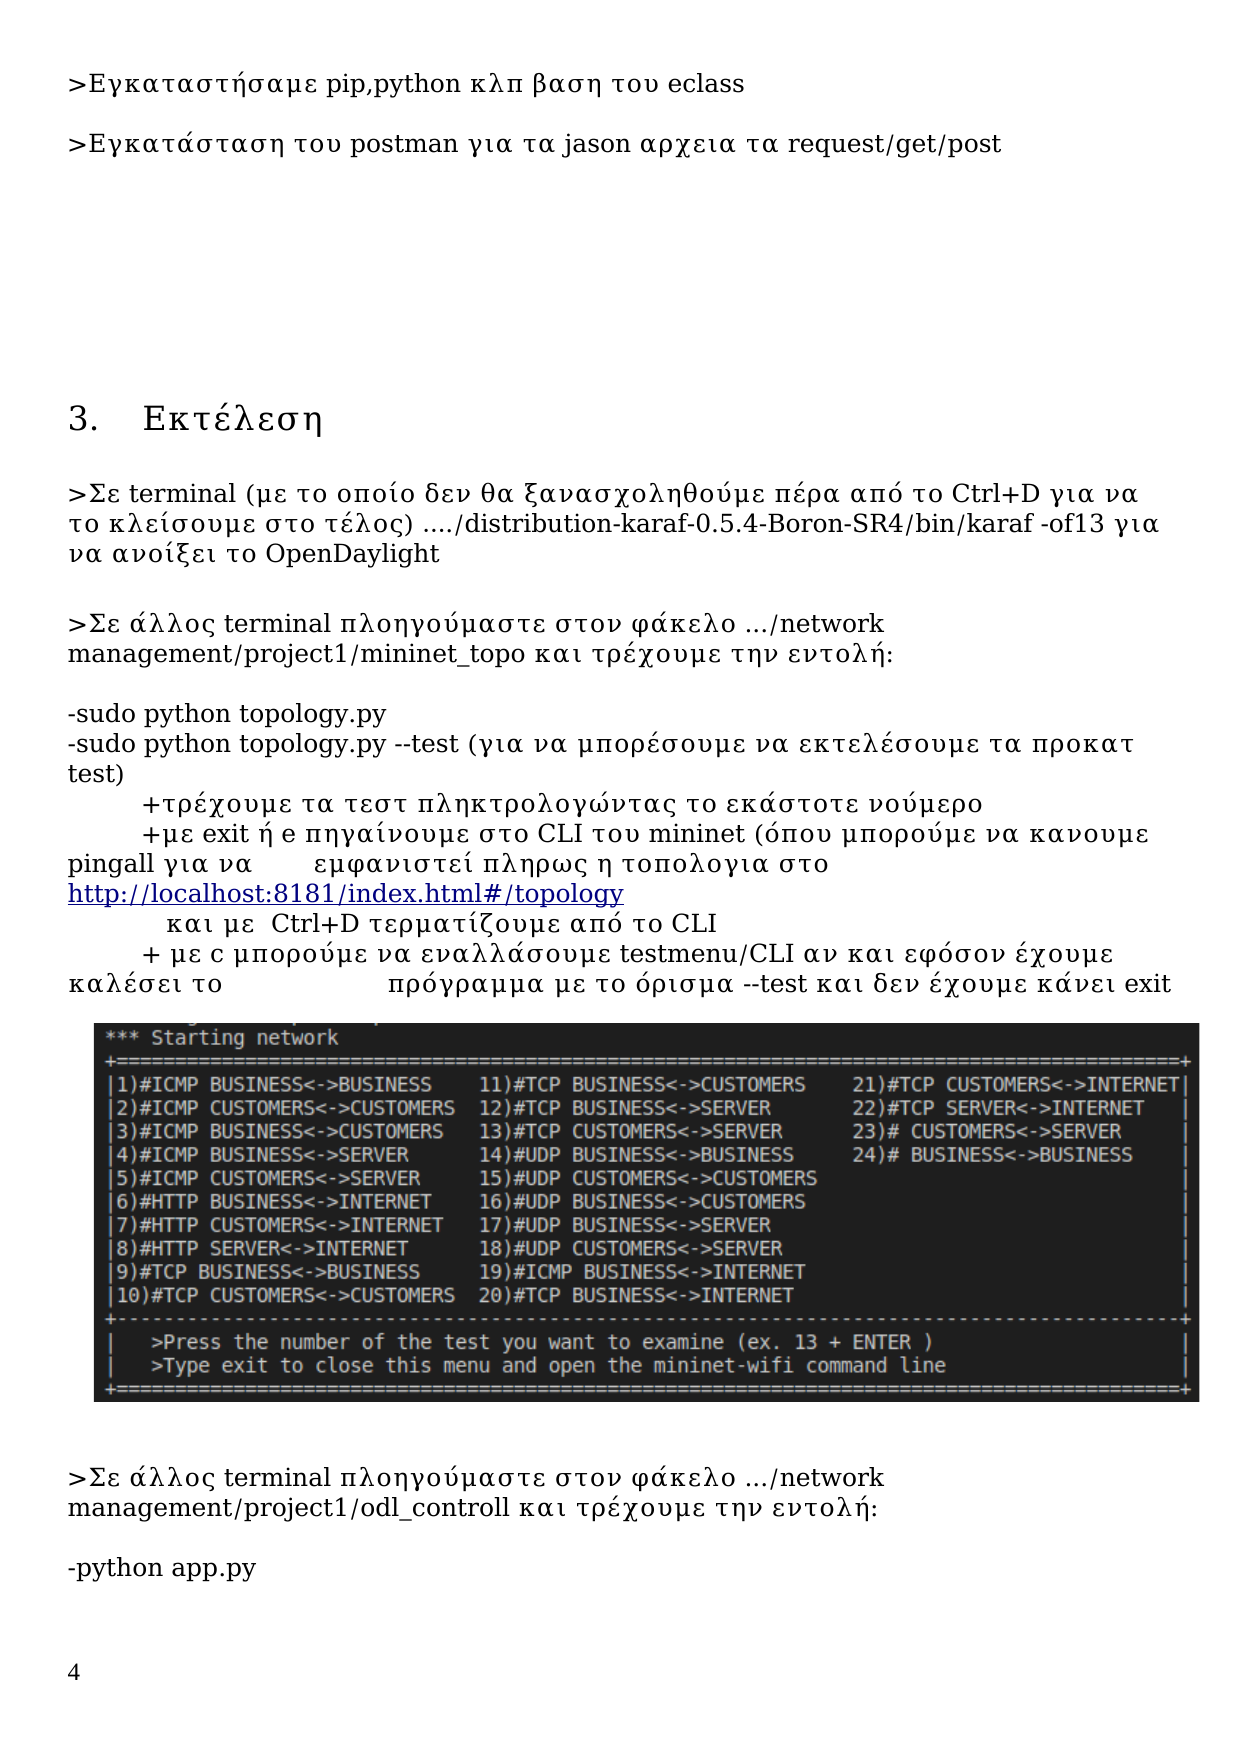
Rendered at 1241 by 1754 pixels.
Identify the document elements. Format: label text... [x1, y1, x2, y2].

text >Εγκαταστήσαμε pip,python κλπ βαση του eclass [67, 67, 1173, 97]
text + με c μπορούμε να εναλλάσουμε testmenu/CLI αν και εφόσον έχουμε καλέσει το πρόγραμμα με το όρισμα --test και δεν έχουμε κάνει exit [67, 937, 1173, 997]
text >Σε terminal (με το οποίο δεν θα ξανασχοληθούμε πέρα από το Ctrl+D για να το κλείσουμε στο τέλος) …./distribution-karaf-0.5.4-Boron-SR4/bin/karaf -of13 για να ανοίξει το OpenDaylight [67, 477, 1173, 567]
text και με Ctrl+D τερματίζουμε από το CLI [67, 907, 1173, 937]
text >Σε άλλος terminal πλοηγούμαστε στον φάκελο .../network management/project1/odl_controll και τρέχουμε την εντολή: [67, 1461, 1173, 1521]
text >Εγκατάσταση του postman για τα jason αρχεια τα request/get/post [67, 127, 1173, 157]
text >Σε άλλος terminal πλοηγούμαστε στον φάκελο .../network management/project1/mininet_topo και τρέχουμε την εντολή: [67, 607, 1173, 667]
text +τρέχουμε τα τεστ πληκτρολογώντας το εκάστοτε νούμερο [67, 787, 1173, 817]
picture [93, 1023, 1200, 1402]
text -sudo python topology.py --test (για να μπορέσουμε να εκτελέσουμε τα προκατ test) [67, 727, 1173, 787]
text +με exit ή e πηγαίνουμε στο CLI του mininet (όπου μπορούμε να κανουμε pingall για να εμφανιστεί πληρως η τοπολογια στο http://localhost:8181/index.html#/topology [67, 817, 1173, 907]
text -python app.py [67, 1551, 1173, 1581]
text -sudo python topology.py [67, 697, 1173, 727]
text 3. Εκτέλεση [67, 397, 1173, 437]
